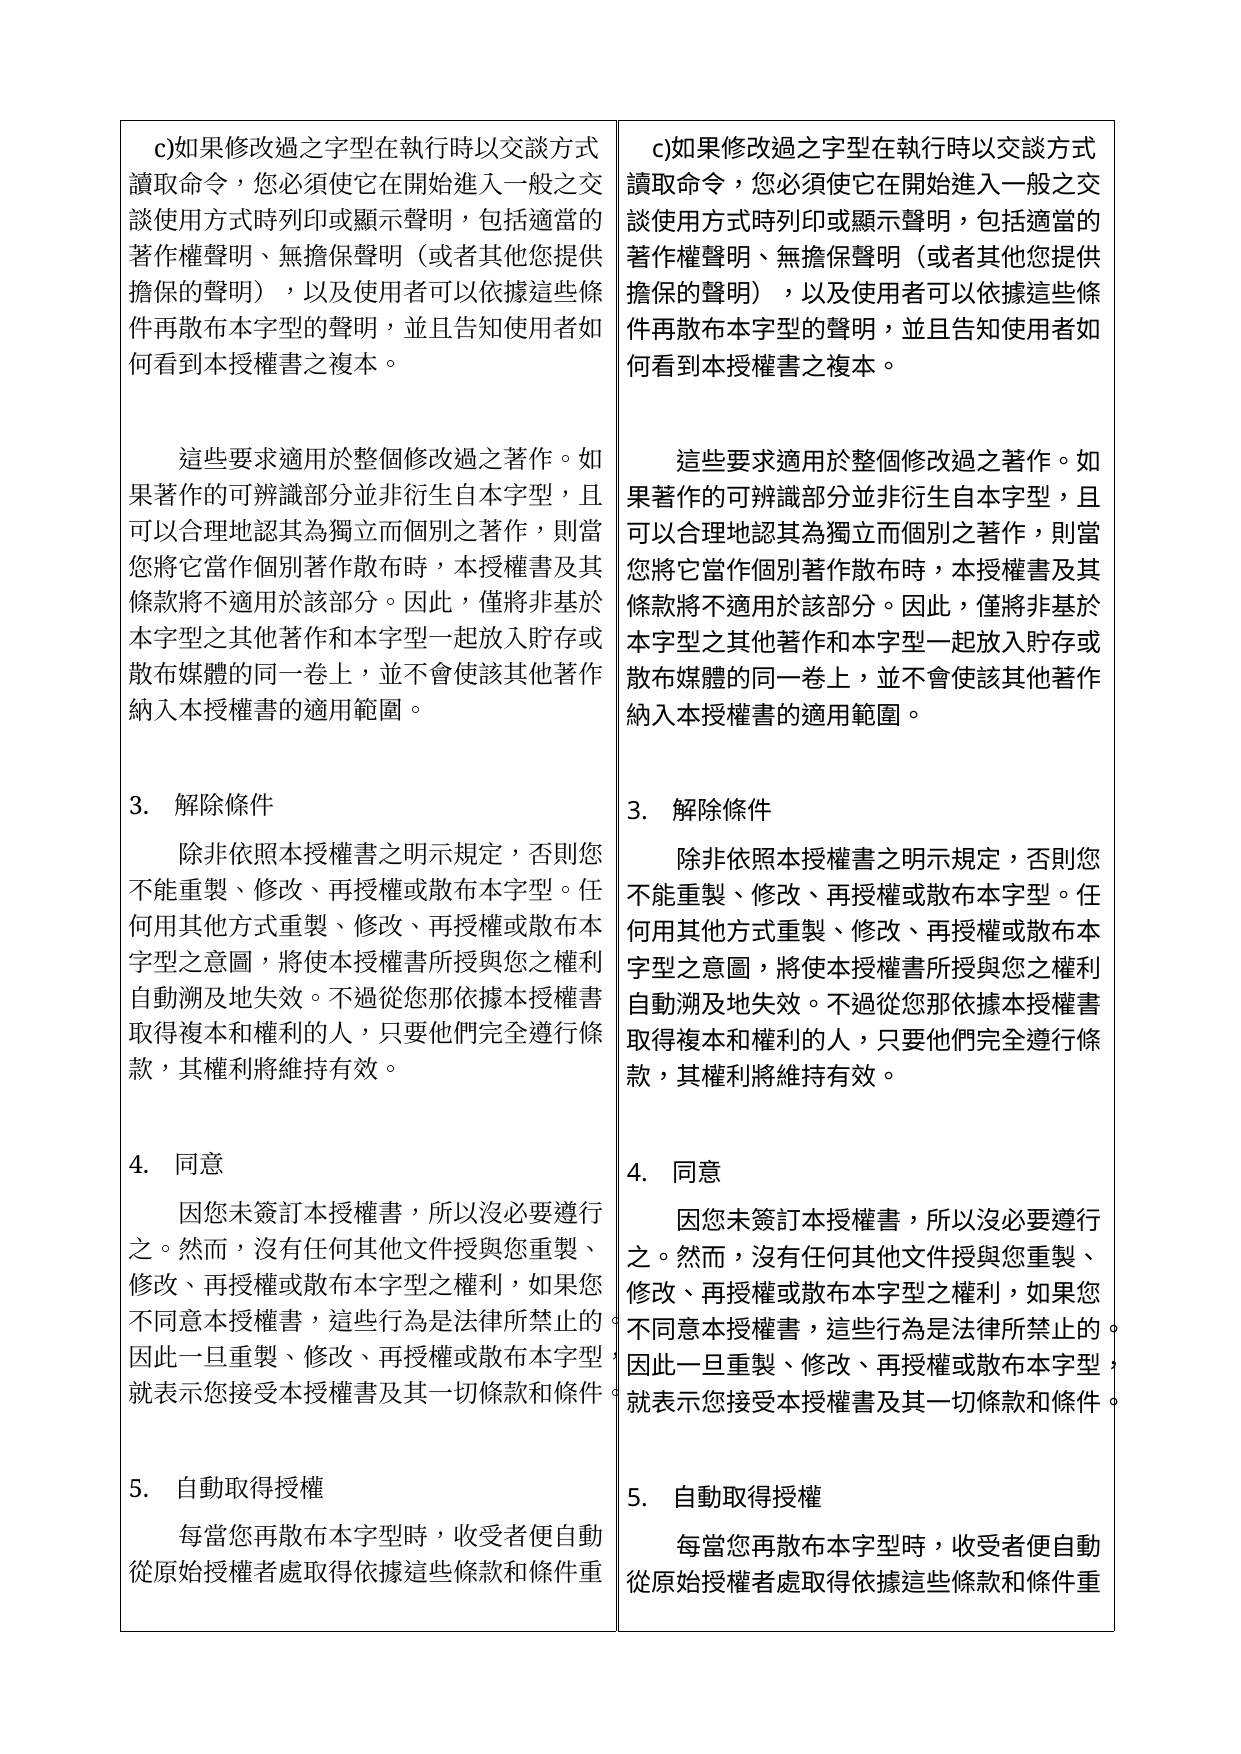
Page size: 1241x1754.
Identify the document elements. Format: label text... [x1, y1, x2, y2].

text 5. 自動取得授權 [627, 1477, 1105, 1514]
text 除非依照本授權書之明示規定，否則您不能重製、修改、再授權或散布本字型。任何用其他方式重製、修改、再授權或散布本字型之意圖，將使本授權書所授與您之權利自動溯及地失效。不過從您那依據本授權書取得複本和權利的人，只要他們完全遵行條款，其權利將維持有效。 [129, 834, 607, 1086]
text 5. 自動取得授權 [129, 1468, 607, 1504]
text c)如果修改過之字型在執行時以交談方式讀取命令，您必須使它在開始進入一般之交談使用方式時列印或顯示聲明，包括適當的著作權聲明、無擔保聲明（或者其他您提供擔保的聲明），以及使用者可以依據這些條件再散布本字型的聲明，並且告知使用者如何看到本授權書之複本。 [129, 129, 607, 380]
text 這些要求適用於整個修改過之著作。如果著作的可辨識部分並非衍生自本字型，且可以合理地認其為獨立而個別之著作，則當您將它當作個別著作散布時，本授權書及其條款將不適用於該部分。因此，僅將非基於本字型之其他著作和本字型一起放入貯存或散布媒體的同一卷上，並不會使該其他著作納入本授權書的適用範圍。 [627, 441, 1105, 731]
text 因您未簽訂本授權書，所以沒必要遵行之。然而，沒有任何其他文件授與您重製、修改、再授權或散布本字型之權利，如果您不同意本授權書，這些行為是法律所禁止的。因此一旦重製、修改、再授權或散布本字型，就表示您接受本授權書及其一切條款和條件。 [627, 1201, 1105, 1418]
text c)如果修改過之字型在執行時以交談方式讀取命令，您必須使它在開始進入一般之交談使用方式時列印或顯示聲明，包括適當的著作權聲明、無擔保聲明（或者其他您提供擔保的聲明），以及使用者可以依據這些條件再散布本字型的聲明，並且告知使用者如何看到本授權書之複本。 [627, 129, 1105, 382]
text 3. 解除條件 [627, 791, 1105, 827]
text 4. 同意 [129, 1145, 607, 1181]
text 因您未簽訂本授權書，所以沒必要遵行之。然而，沒有任何其他文件授與您重製、修改、再授權或散布本字型之權利，如果您不同意本授權書，這些行為是法律所禁止的。因此一旦重製、修改、再授權或散布本字型，就表示您接受本授權書及其一切條款和條件。 [129, 1194, 607, 1409]
text 3. 解除條件 [129, 786, 607, 822]
text 除非依照本授權書之明示規定，否則您不能重製、修改、再授權或散布本字型。任何用其他方式重製、修改、再授權或散布本字型之意圖，將使本授權書所授與您之權利自動溯及地失效。不過從您那依據本授權書取得複本和權利的人，只要他們完全遵行條款，其權利將維持有效。 [627, 839, 1105, 1093]
text 每當您再散布本字型時，收受者便自動從原始授權者處取得依據這些條款和條件重 [627, 1526, 1105, 1599]
text 這些要求適用於整個修改過之著作。如果著作的可辨識部分並非衍生自本字型，且可以合理地認其為獨立而個別之著作，則當您將它當作個別著作散布時，本授權書及其條款將不適用於該部分。因此，僅將非基於本字型之其他著作和本字型一起放入貯存或散布媒體的同一卷上，並不會使該其他著作納入本授權書的適用範圍。 [129, 439, 607, 727]
text 每當您再散布本字型時，收受者便自動從原始授權者處取得依據這些條款和條件重 [129, 1517, 607, 1589]
text 4. 同意 [627, 1152, 1105, 1188]
